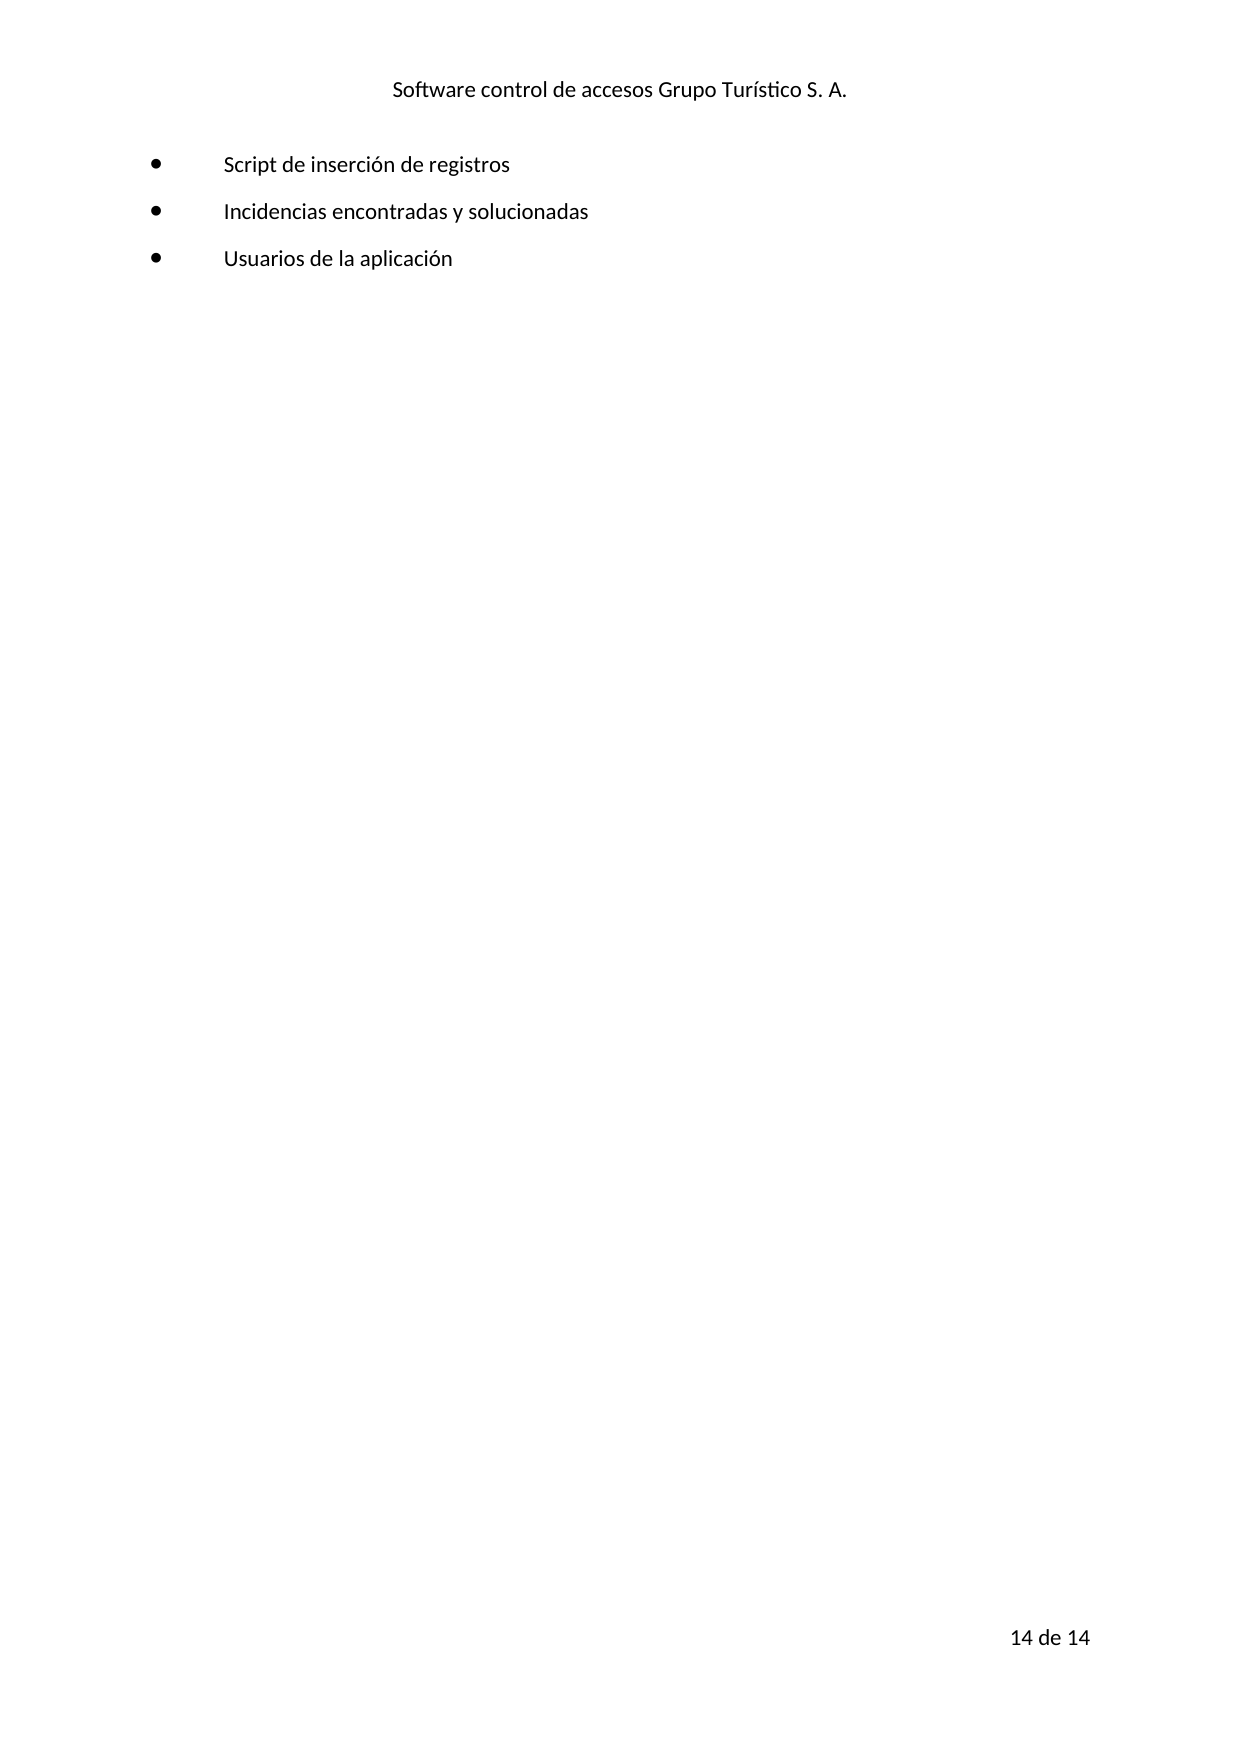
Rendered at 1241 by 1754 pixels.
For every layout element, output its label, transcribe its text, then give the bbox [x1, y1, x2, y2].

text ⦁ Usuarios de la aplicación [150, 244, 1090, 272]
text ⦁ Script de inserción de registros [150, 150, 1090, 178]
text ⦁ Incidencias encontradas y solucionadas [150, 197, 1090, 225]
